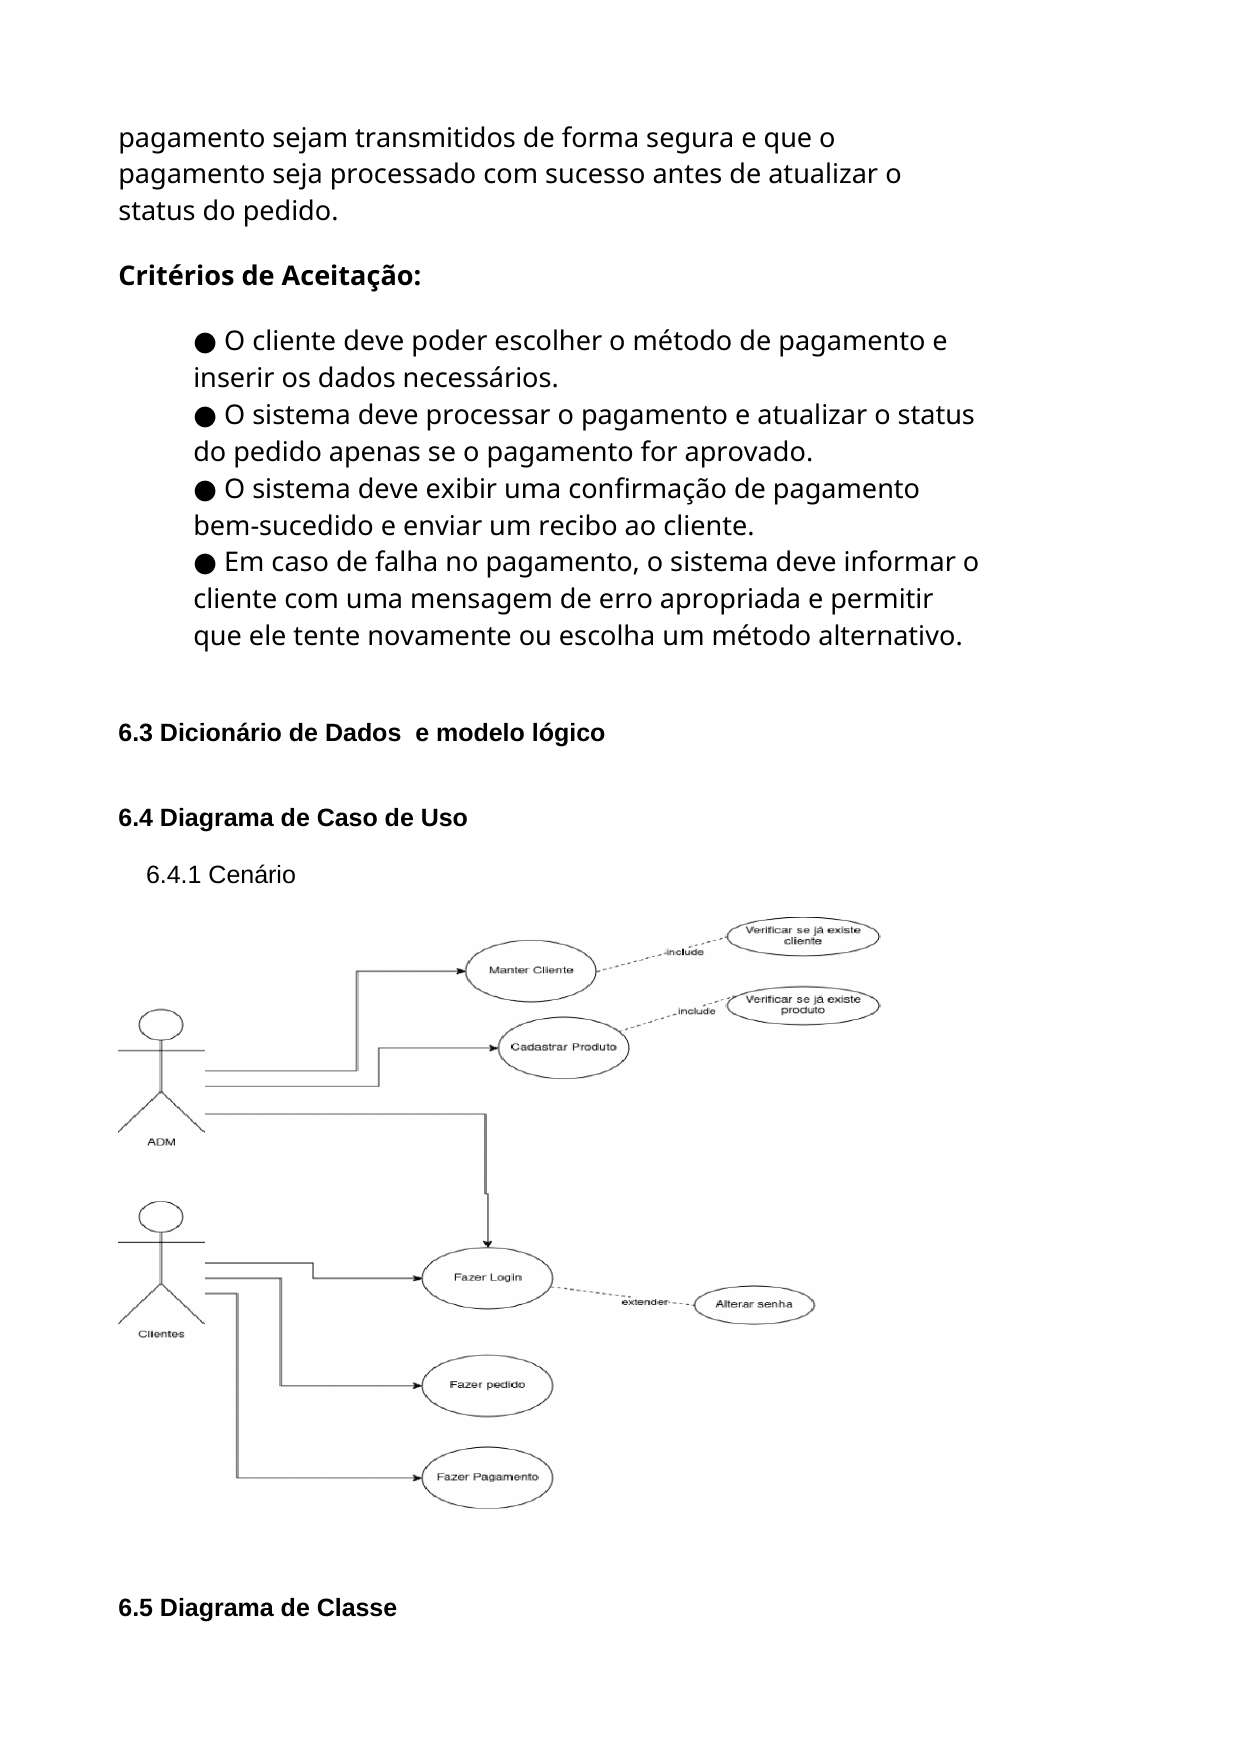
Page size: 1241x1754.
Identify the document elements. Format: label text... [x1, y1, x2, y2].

text que ele tente novamente ou escolha um método alternativo. [193, 617, 1122, 653]
text ● O cliente deve poder escolher o método de pagamento e [193, 322, 1122, 358]
text 6.3 Dicionário de Dados e modelo lógico [118, 718, 1122, 747]
text Critérios de Aceitação: [118, 257, 1122, 294]
text 6.4 Diagrama de Caso de Uso [118, 803, 1122, 832]
text pagamento sejam transmitidos de forma segura e que o [118, 118, 1122, 155]
text inserir os dados necessários. [193, 358, 1122, 395]
text cliente com uma mensagem de erro apropriada e permitir [193, 580, 1122, 617]
text ● Em caso de falha no pagamento, o sistema deve informar o [193, 543, 1122, 580]
text ● O sistema deve exibir uma confirmação de pagamento [193, 469, 1122, 506]
text 6.5 Diagrama de Classe [118, 1592, 1122, 1621]
text pagamento seja processado com sucesso antes de atualizar o [118, 155, 1122, 192]
text 6.4.1 Cenário [118, 860, 1122, 889]
text bem-sucedido e enviar um recibo ao cliente. [193, 506, 1122, 543]
text status do pedido. [118, 192, 1122, 229]
text do pedido apenas se o pagamento for aprovado. [193, 432, 1122, 469]
text ● O sistema deve processar o pagamento e atualizar o status [193, 395, 1122, 432]
